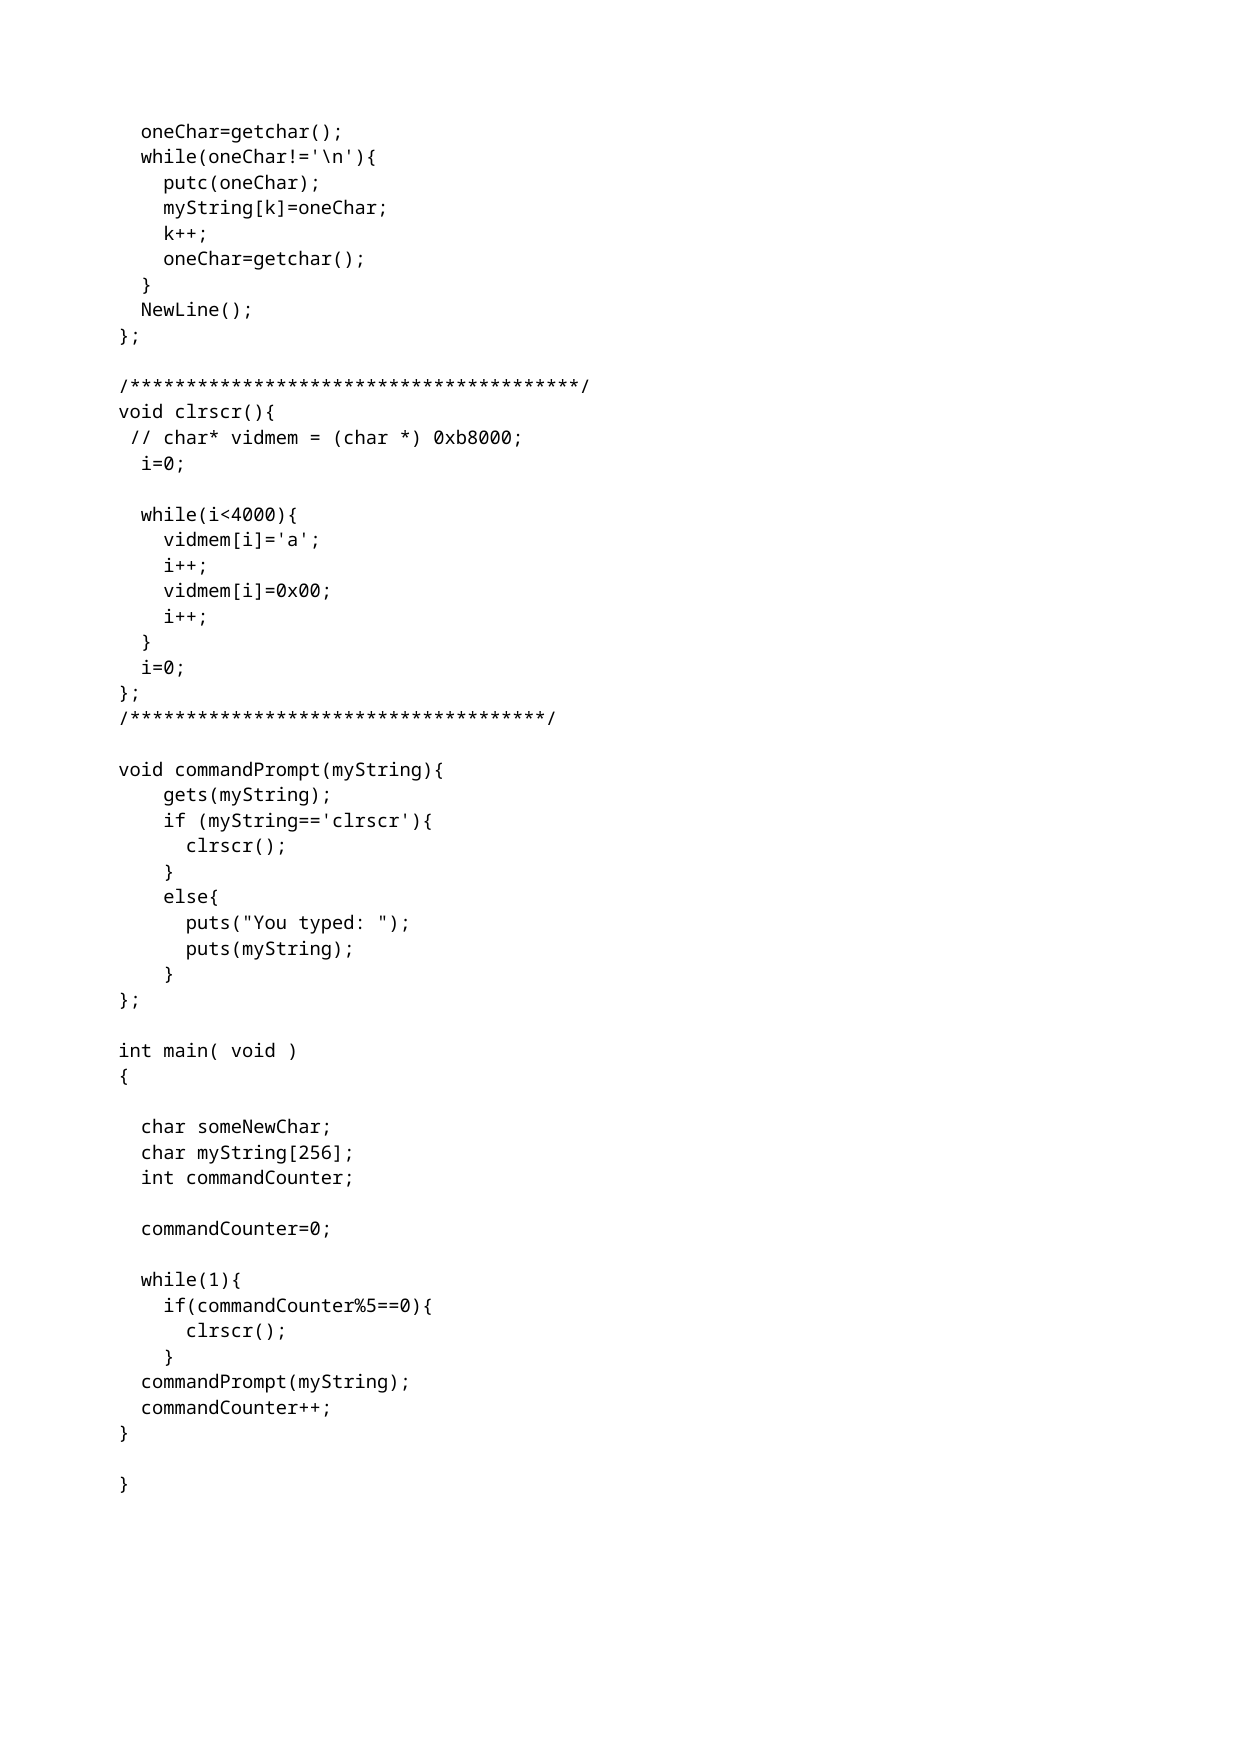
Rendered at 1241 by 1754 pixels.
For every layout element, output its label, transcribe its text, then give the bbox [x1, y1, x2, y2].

text commandPrompt(myString); [118, 1369, 1181, 1394]
text }; [118, 986, 1181, 1011]
text i=0; [118, 450, 1181, 475]
text vidmem[i]=0x00; [118, 577, 1181, 603]
text commandCounter=0; [118, 1216, 1181, 1241]
text } [118, 271, 1181, 297]
text char someNewChar; [118, 1113, 1181, 1139]
text /****************************************/ [118, 373, 1181, 399]
text void clrscr(){ [118, 399, 1181, 424]
text int commandCounter; [118, 1164, 1181, 1190]
text } [118, 628, 1181, 654]
text while(1){ [118, 1267, 1181, 1292]
text puts(myString); [118, 935, 1181, 960]
text putc(oneChar); [118, 169, 1181, 195]
text i++; [118, 603, 1181, 628]
text // char* vidmem = (char *) 0xb8000; [118, 424, 1181, 450]
text if(commandCounter%5==0){ [118, 1292, 1181, 1318]
text }; [118, 679, 1181, 705]
text } [118, 1420, 1181, 1445]
text puts("You typed: "); [118, 909, 1181, 935]
text i=0; [118, 654, 1181, 679]
text char myString[256]; [118, 1139, 1181, 1164]
text while(oneChar!='\n'){ [118, 144, 1181, 169]
text { [118, 1062, 1181, 1088]
text } [118, 1343, 1181, 1369]
text i++; [118, 552, 1181, 577]
text clrscr(); [118, 1318, 1181, 1343]
text }; [118, 322, 1181, 348]
text gets(myString); [118, 782, 1181, 807]
text /*************************************/ [118, 705, 1181, 731]
text } [118, 1471, 1181, 1496]
text else{ [118, 884, 1181, 909]
text oneChar=getchar(); [118, 118, 1181, 144]
text while(i<4000){ [118, 501, 1181, 526]
text int main( void ) [118, 1037, 1181, 1062]
text } [118, 858, 1181, 884]
text clrscr(); [118, 833, 1181, 858]
text NewLine(); [118, 297, 1181, 322]
text void commandPrompt(myString){ [118, 756, 1181, 782]
text k++; [118, 220, 1181, 246]
text commandCounter++; [118, 1394, 1181, 1420]
text oneChar=getchar(); [118, 246, 1181, 271]
text } [118, 960, 1181, 986]
text myString[k]=oneChar; [118, 195, 1181, 220]
text if (myString=='clrscr'){ [118, 807, 1181, 833]
text vidmem[i]='a'; [118, 526, 1181, 552]
